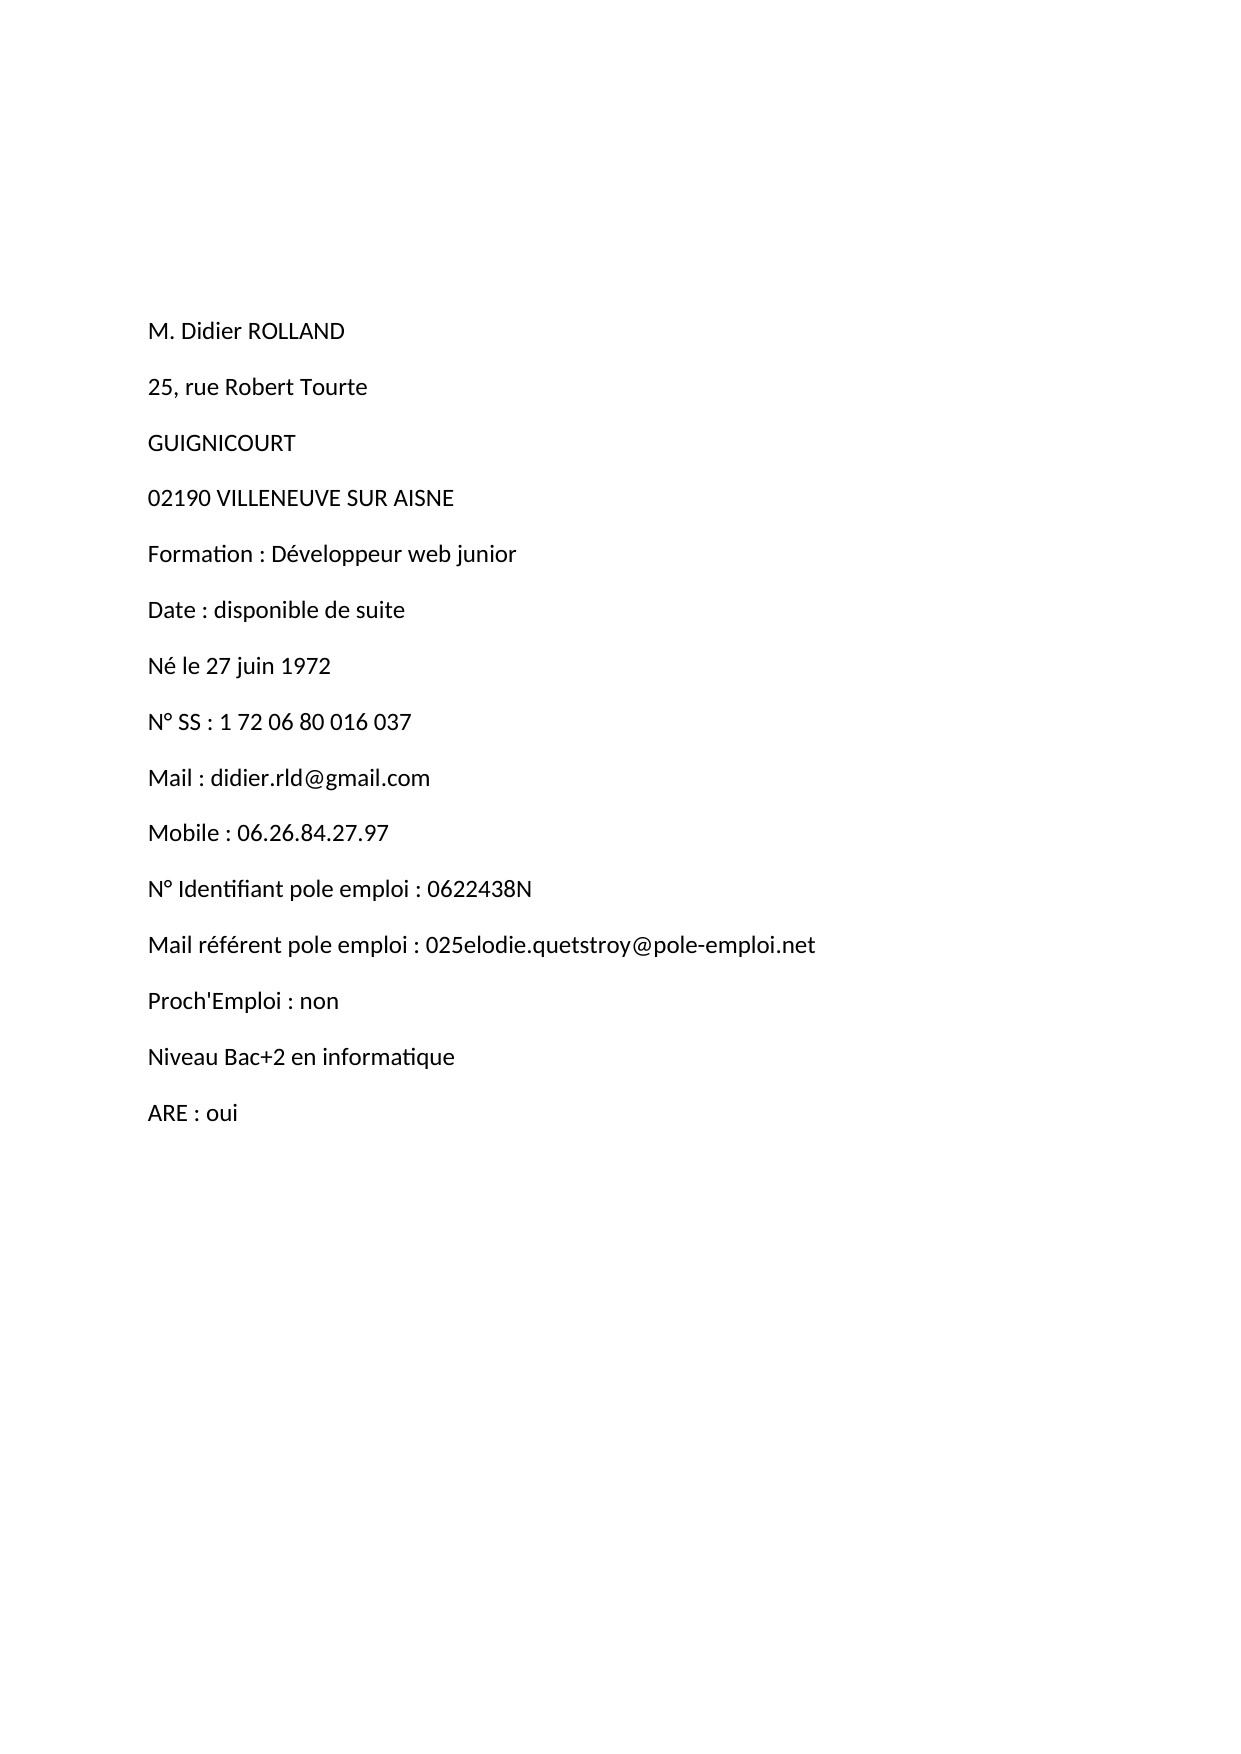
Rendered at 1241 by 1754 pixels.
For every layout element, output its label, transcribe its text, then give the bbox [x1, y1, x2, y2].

text Proch'Emploi : non [148, 985, 1093, 1016]
text Né le 27 juin 1972 [148, 650, 1093, 681]
text 25, rue Robert Tourte [148, 371, 1093, 401]
text Mobile : 06.26.84.27.97 [148, 818, 1093, 848]
text Mail : didier.rld@gmail.com [148, 762, 1093, 792]
text 02190 VILLENEUVE SUR AISNE [148, 483, 1093, 513]
text GUIGNICOURT [148, 427, 1093, 457]
text Niveau Bac+2 en informatique [148, 1041, 1093, 1071]
text Mail référent pole emploi : 025elodie.quetstroy@pole-emploi.net [148, 929, 1093, 960]
text M. Didier ROLLAND [148, 315, 1093, 346]
text ARE : oui [148, 1097, 1093, 1127]
text Date : disponible de suite [148, 594, 1093, 625]
text Formation : Développeur web junior [148, 538, 1093, 569]
text N° SS : 1 72 06 80 016 037 [148, 706, 1093, 736]
text N° Identifiant pole emploi : 0622438N [148, 873, 1093, 904]
